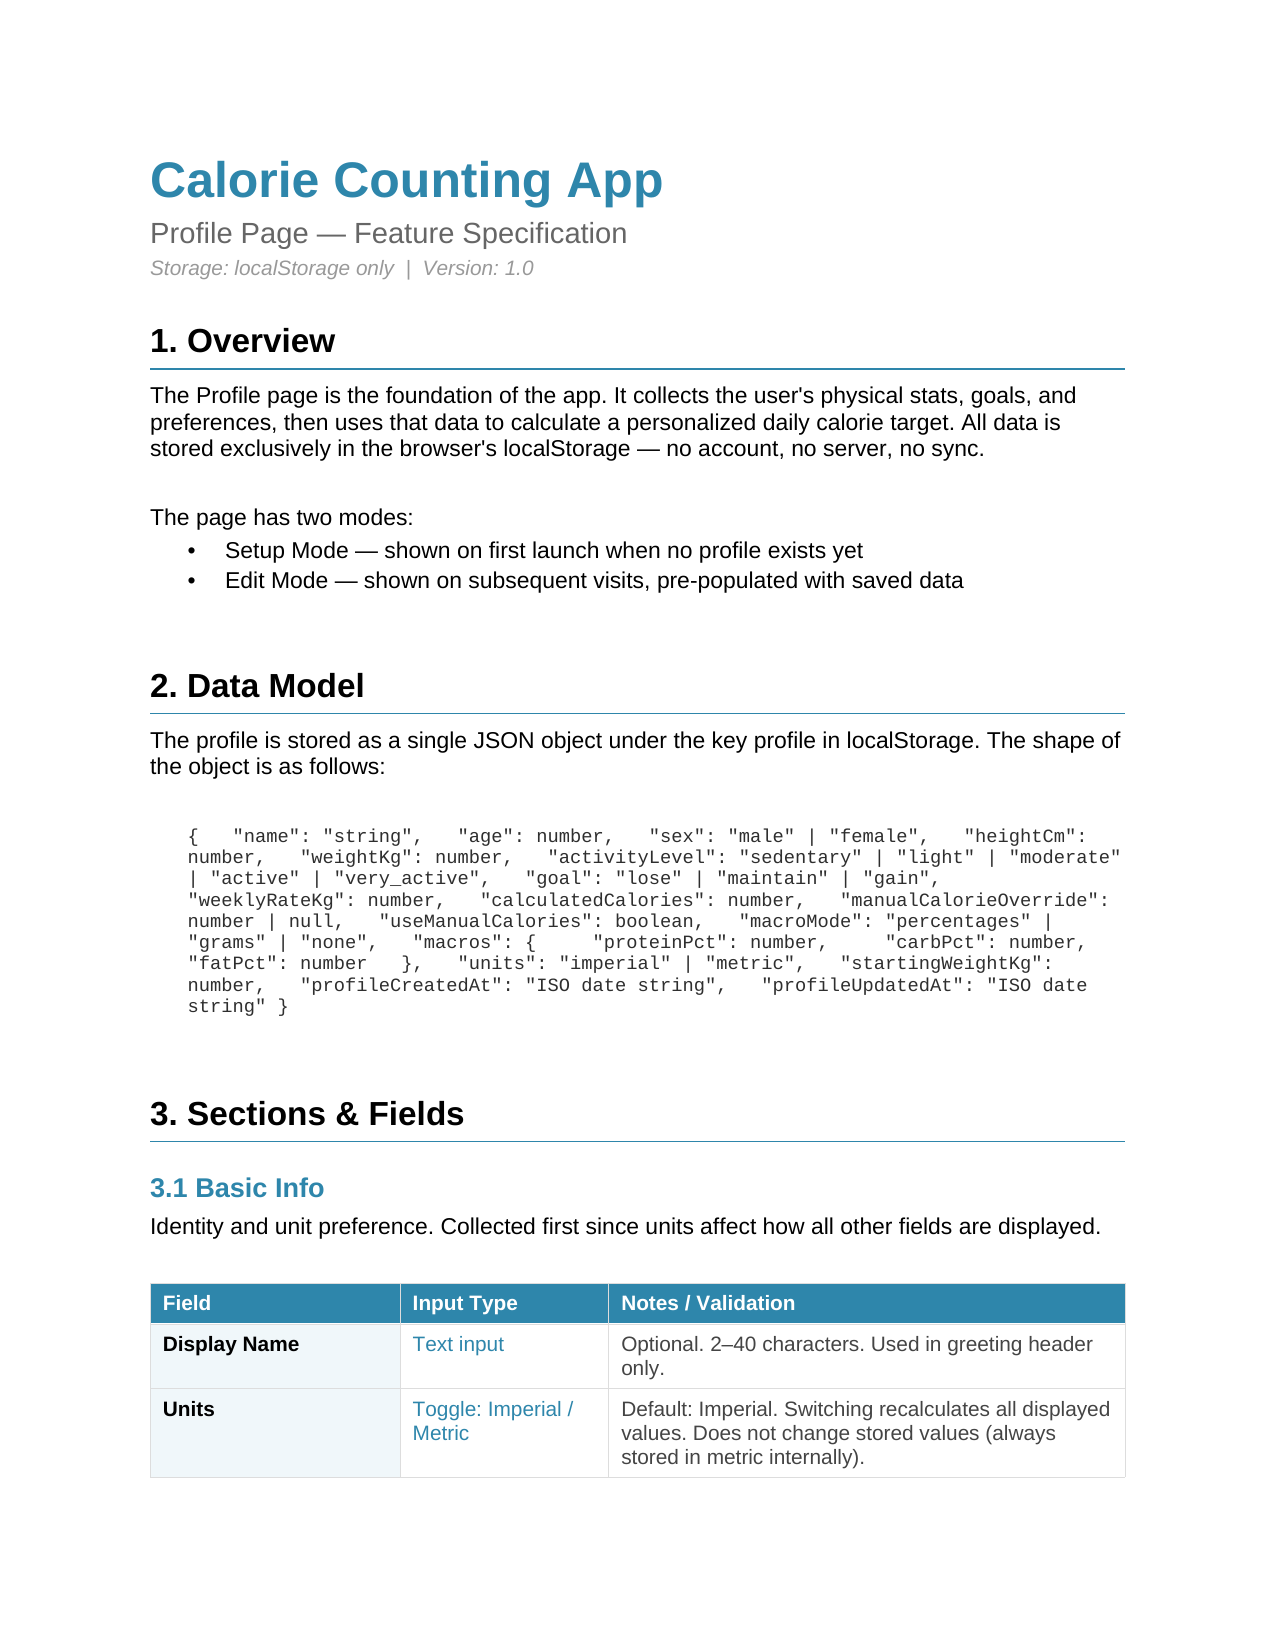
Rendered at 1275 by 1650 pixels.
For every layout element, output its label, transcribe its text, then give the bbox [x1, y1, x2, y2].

text Identity and unit preference. Collected first since units affect how all other fields are displayed. [150, 1213, 1125, 1240]
text Profile Page — Feature Specification [150, 216, 1125, 249]
table_cell Optional. 2–40 characters. Used in greeting header only. [609, 1325, 1125, 1388]
subtitle 1. Overview [150, 321, 1125, 368]
text The profile is stored as a single JSON object under the key profile in localStorage. The shape of the object is as follows: [150, 727, 1125, 779]
text The page has two modes: [150, 504, 1125, 531]
table_header Notes / Validation [609, 1284, 1125, 1323]
table_cell Toggle: Imperial / Metric [401, 1389, 608, 1477]
list Edit Mode — shown on subsequent visits, pre-populated with saved data [187, 567, 1125, 594]
table_cell Text input [401, 1325, 608, 1388]
table_cell Units [151, 1389, 400, 1477]
table_header Field [151, 1284, 400, 1323]
table_cell Display Name [151, 1325, 400, 1388]
text Storage: localStorage only | Version: 1.0 [150, 256, 1125, 279]
table_cell Default: Imperial. Switching recalculates all displayed values. Does not change stored values (always stored in metric internally). [609, 1389, 1125, 1477]
subtitle 2. Data Model [150, 666, 1125, 713]
text Calorie Counting App [150, 150, 1125, 207]
subtitle 3.1 Basic Info [150, 1172, 1125, 1203]
list Setup Mode — shown on first launch when no profile exists yet [187, 537, 1125, 563]
text The Profile page is the foundation of the app. It collects the user's physical stats, goals, and preferences, then uses that data to calculate a personalized daily calorie target. All data is stored exclusively in the browser's localStorage — no account, no server, no sync. [150, 382, 1125, 461]
subtitle 3. Sections & Fields [150, 1094, 1125, 1141]
text { "name": "string", "age": number, "sex": "male" | "female", "heightCm": number, "weightKg": number, "activityLevel": "sedentary" | "light" | "moderate" | "active" | "very_active", "goal": "lose" | "maintain" | "gain", "weeklyRateKg": number, "calculatedCalories": number, "manualCalorieOverride": number | null, "useManualCalories": boolean, "macroMode": "percentages" | "grams" | "none", "macros": { "proteinPct": number, "carbPct": number, "fatPct": number }, "units": "imperial" | "metric", "startingWeightKg": number, "profileCreatedAt": "ISO date string", "profileUpdatedAt": "ISO date string" } [187, 827, 1125, 1018]
table_header Input Type [401, 1284, 608, 1323]
